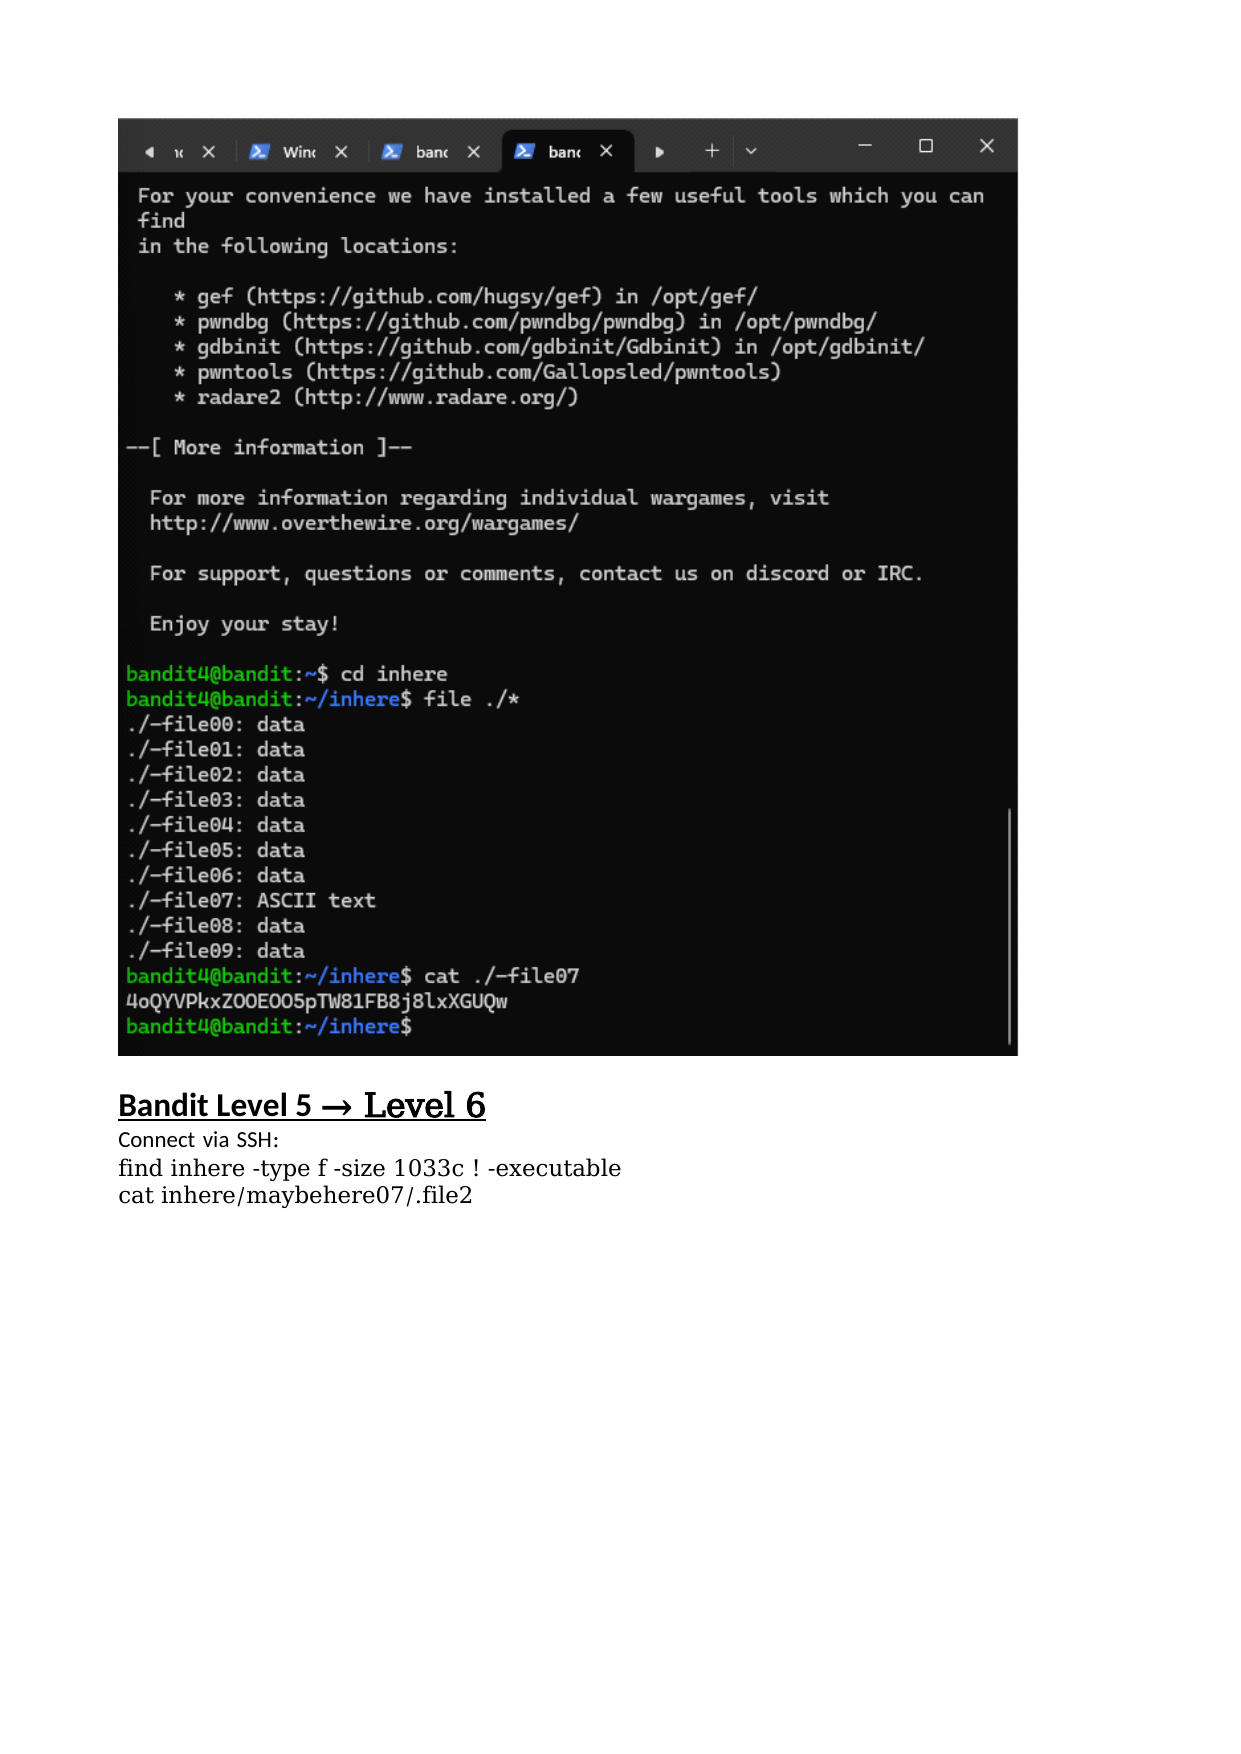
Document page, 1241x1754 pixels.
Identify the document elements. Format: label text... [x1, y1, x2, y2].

text Bandit Level 5 → Level 6 [118, 1084, 1122, 1125]
text find inhere -type f -size 1033c ! -executable [118, 1153, 1122, 1181]
text cat inhere/maybehere07/.file2 [118, 1181, 1122, 1208]
text Connect via SSH: [118, 1125, 1122, 1153]
